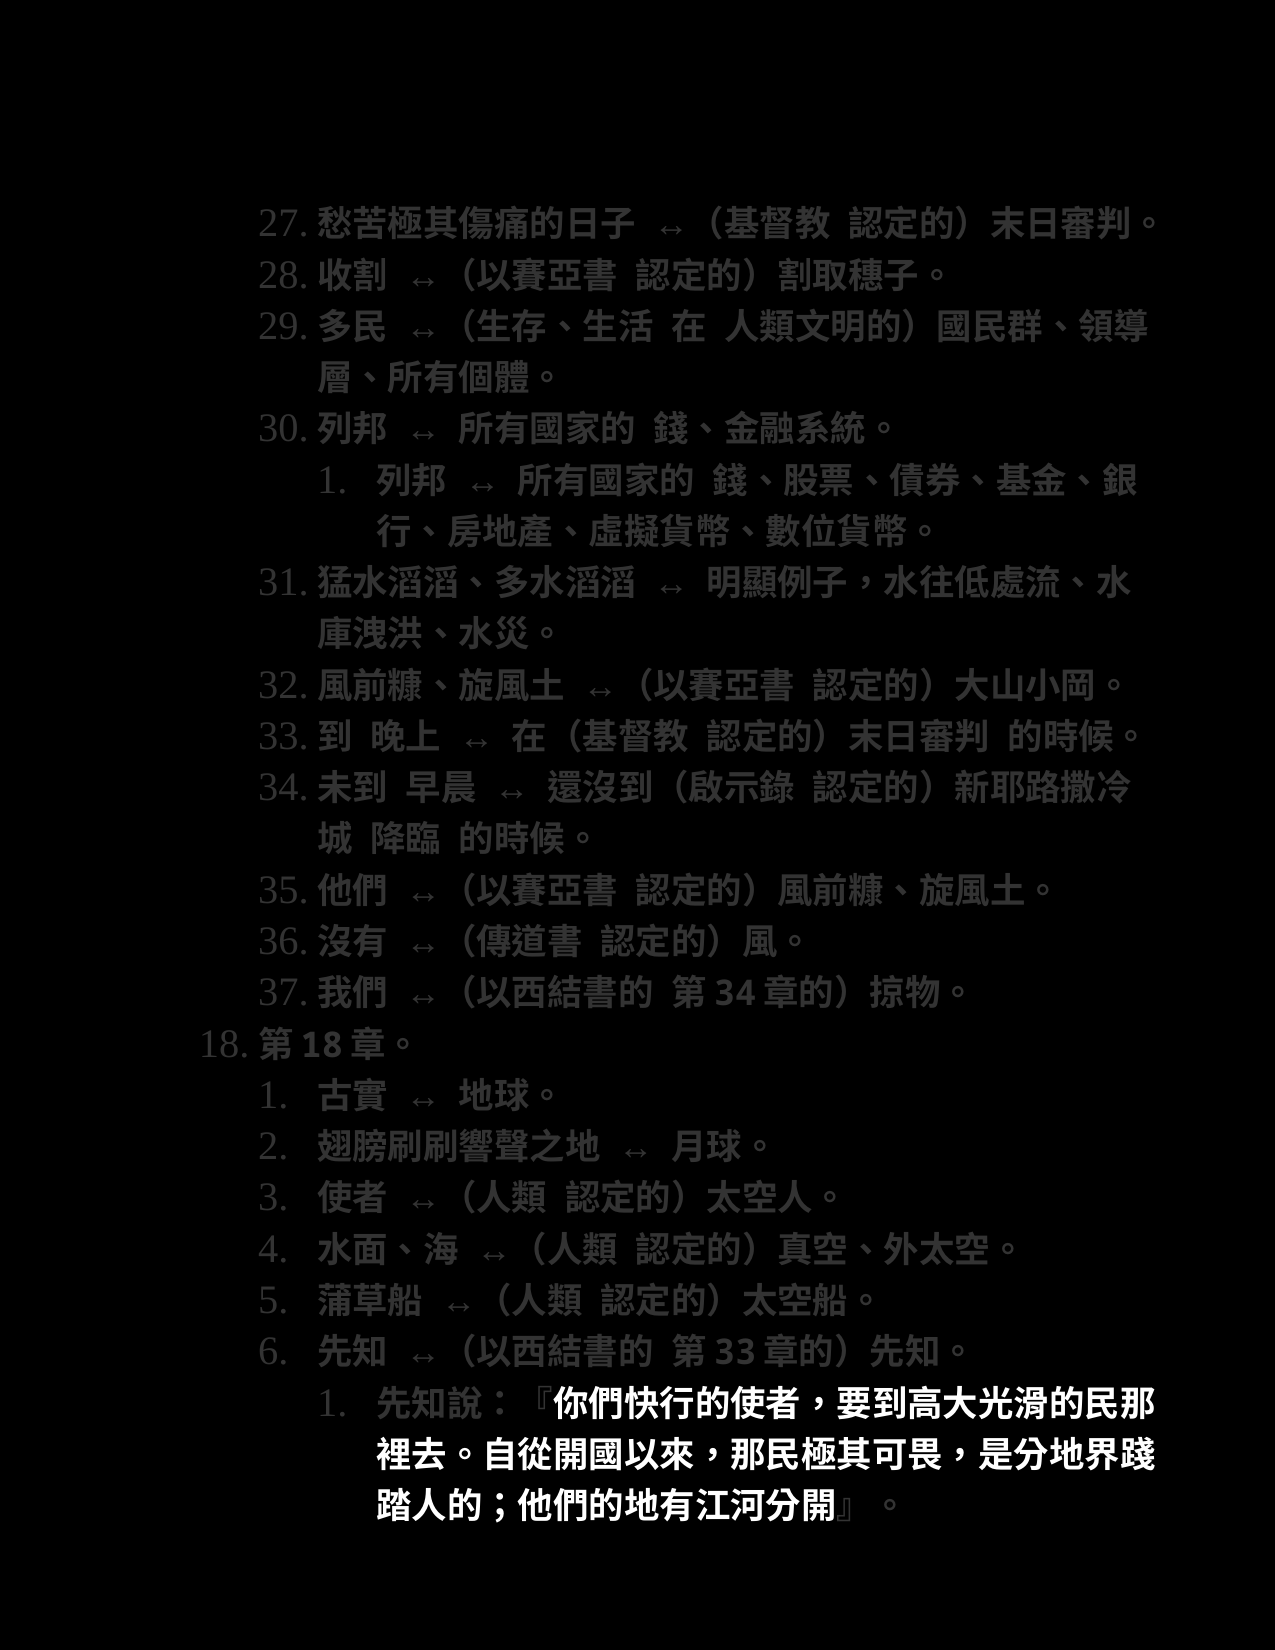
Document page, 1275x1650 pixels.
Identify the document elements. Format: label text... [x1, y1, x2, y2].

list 先知 ↔（以西結書的 第33章的）先知。 [258, 1323, 1157, 1375]
list 蒲草船 ↔（人類 認定的）太空船。 [258, 1272, 1157, 1323]
list 古實 ↔ 地球。 [258, 1067, 1157, 1118]
list 第18章。 [199, 1016, 1157, 1067]
list 愁苦極其傷痛的日子 ↔（基督教 認定的）末日審判。 [258, 196, 1157, 247]
list 多民 ↔（生存、生活 在 人類文明的）國民群、領導層、所有個體。 [258, 298, 1157, 401]
list 猛水滔滔、多水滔滔 ↔ 明顯例子，水往低處流、水庫洩洪、水災。 [258, 554, 1157, 657]
list 他們 ↔（以賽亞書 認定的）風前糠、旋風土。 [258, 862, 1157, 913]
list 先知說：『你們快行的使者，要到高大光滑的民那裡去。自從開國以來，那民極其可畏，是分地界踐踏人的；他們的地有江河分開』。 [317, 1375, 1157, 1529]
list 水面、海 ↔（人類 認定的）真空、外太空。 [258, 1221, 1157, 1272]
list 列邦 ↔ 所有國家的 錢、金融系統。 [258, 401, 1157, 452]
list 翅膀刷刷響聲之地 ↔ 月球。 [258, 1118, 1157, 1170]
list 列邦 ↔ 所有國家的 錢、股票、債券、基金、銀行、房地產、虛擬貨幣、數位貨幣。 [317, 452, 1157, 554]
list 使者 ↔（人類 認定的）太空人。 [258, 1170, 1157, 1221]
list 到 晚上 ↔ 在（基督教 認定的）末日審判 的時候。 [258, 708, 1157, 759]
list 我們 ↔（以西結書的 第34章的）掠物。 [258, 964, 1157, 1016]
list 沒有 ↔（傳道書 認定的）風。 [258, 913, 1157, 964]
list 風前糠、旋風土 ↔（以賽亞書 認定的）大山小岡。 [258, 657, 1157, 708]
list 收割 ↔（以賽亞書 認定的）割取穗子。 [258, 247, 1157, 298]
list 未到 早晨 ↔ 還沒到（啟示錄 認定的）新耶路撒冷城 降臨 的時候。 [258, 759, 1157, 862]
